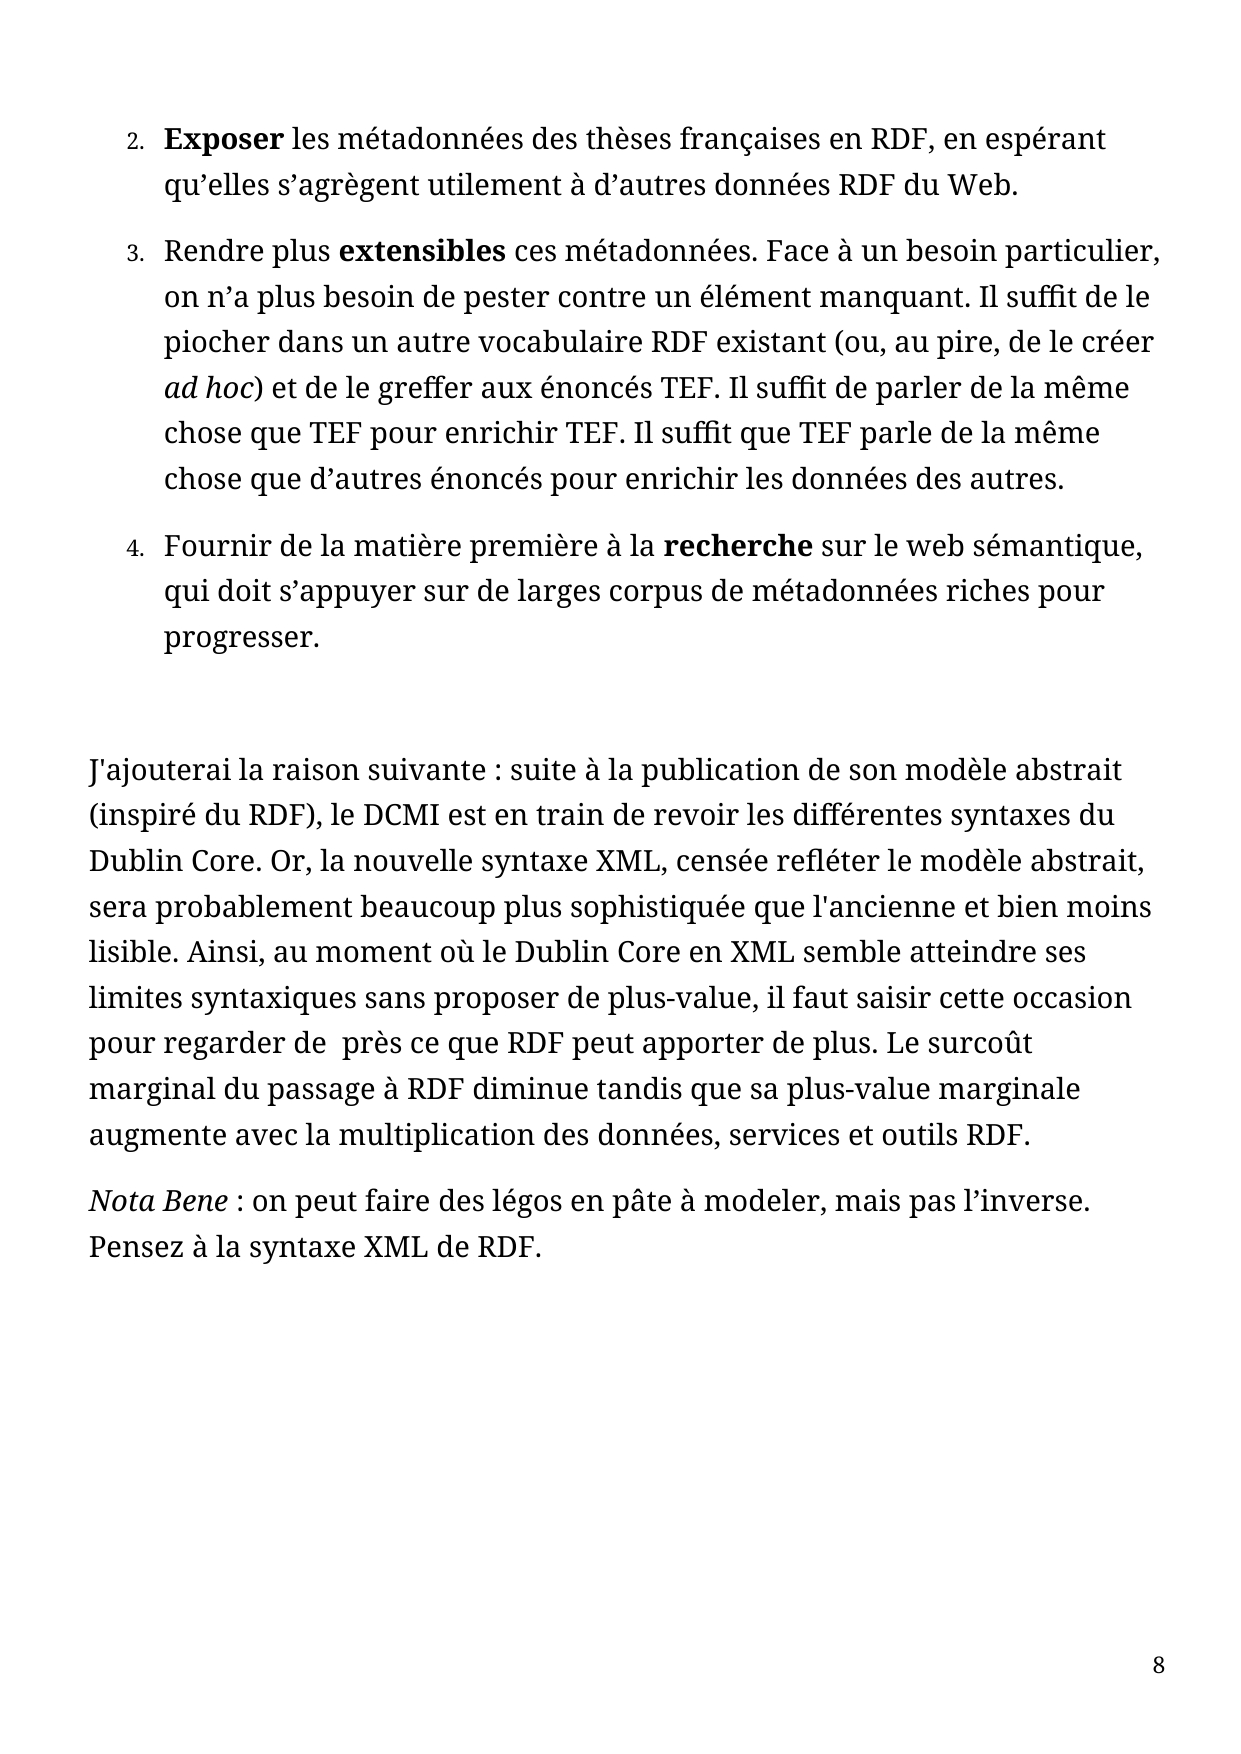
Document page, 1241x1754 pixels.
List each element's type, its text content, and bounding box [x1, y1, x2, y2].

list Exposer les métadonnées des thèses françaises en RDF, en espérant qu’elles s’agrègent utilement à d’autres données RDF du Web. [126, 118, 1165, 203]
list Rendre plus extensibles ces métadonnées. Face à un besoin particulier, on n’a plus besoin de pester contre un élément manquant. Il suffit de le piocher dans un autre vocabulaire RDF existant (ou, au pire, de le créer ad hoc) et de le greffer aux énoncés TEF. Il suffit de parler de la même chose que TEF pour enrichir TEF. Il suffit que TEF parle de la même chose que d’autres énoncés pour enrichir les données des autres. [126, 230, 1165, 498]
list J'ajouterai la raison suivante : suite à la publication de son modèle abstrait (inspiré du RDF), le DCMI est en train de revoir les différentes syntaxes du Dublin Core. Or, la nouvelle syntaxe XML, censée refléter le modèle abstrait, sera probablement beaucoup plus sophistiquée que l'ancienne et bien moins lisible. Ainsi, au moment où le Dublin Core en XML semble atteindre ses limites syntaxiques sans proposer de plus-value, il faut saisir cette occasion pour regarder de près ce que RDF peut apporter de plus. Le surcoût marginal du passage à RDF diminue tandis que sa plus-value marginale augmente avec la multiplication des données, services et outils RDF. [89, 749, 1165, 1154]
text Nota Bene : on peut faire des légos en pâte à modeler, mais pas l’inverse. Pensez à la syntaxe XML de RDF. [89, 1180, 1165, 1266]
list Fournir de la matière première à la recherche sur le web sémantique, qui doit s’appuyer sur de larges corpus de métadonnées riches pour progresser. [126, 525, 1165, 656]
